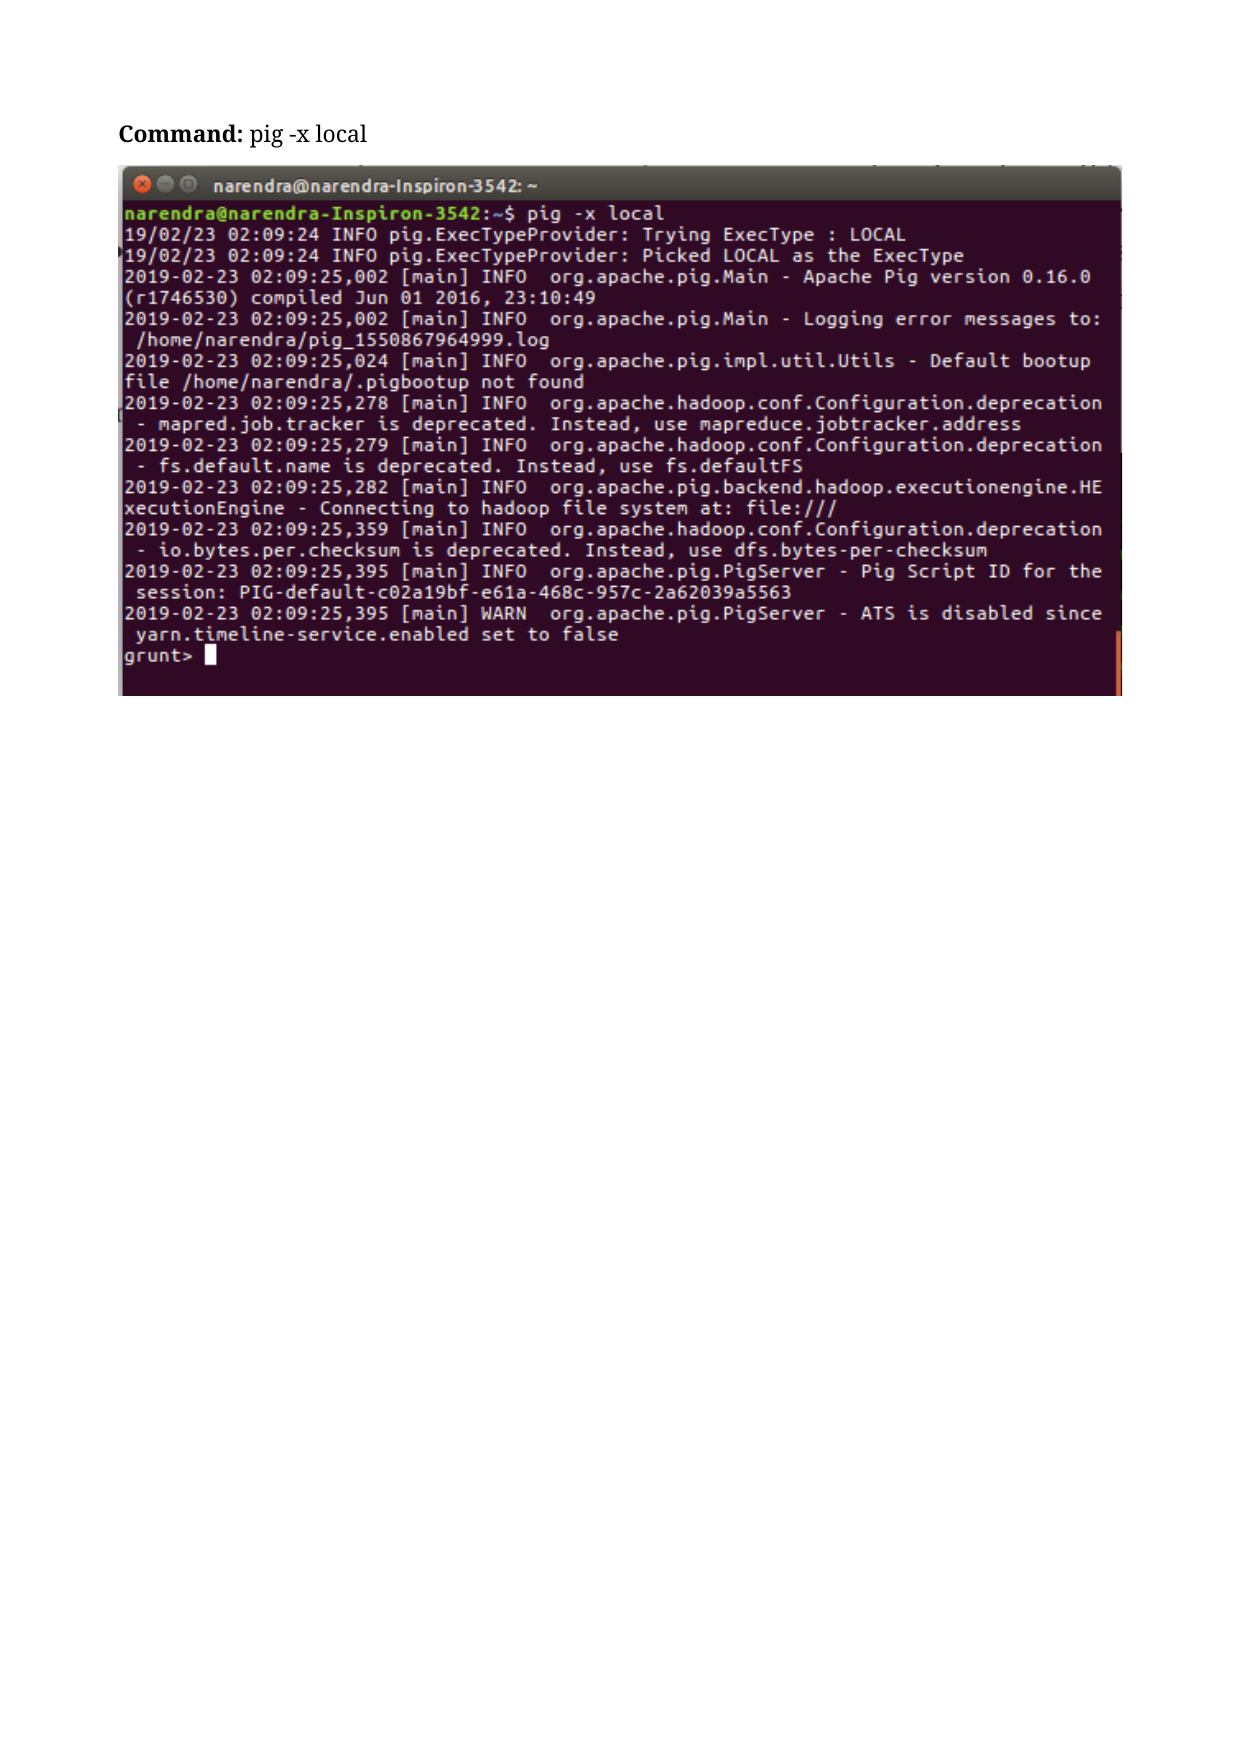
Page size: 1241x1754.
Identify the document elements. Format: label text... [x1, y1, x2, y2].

picture [118, 165, 1123, 696]
text Command: pig -x local [118, 118, 1122, 149]
